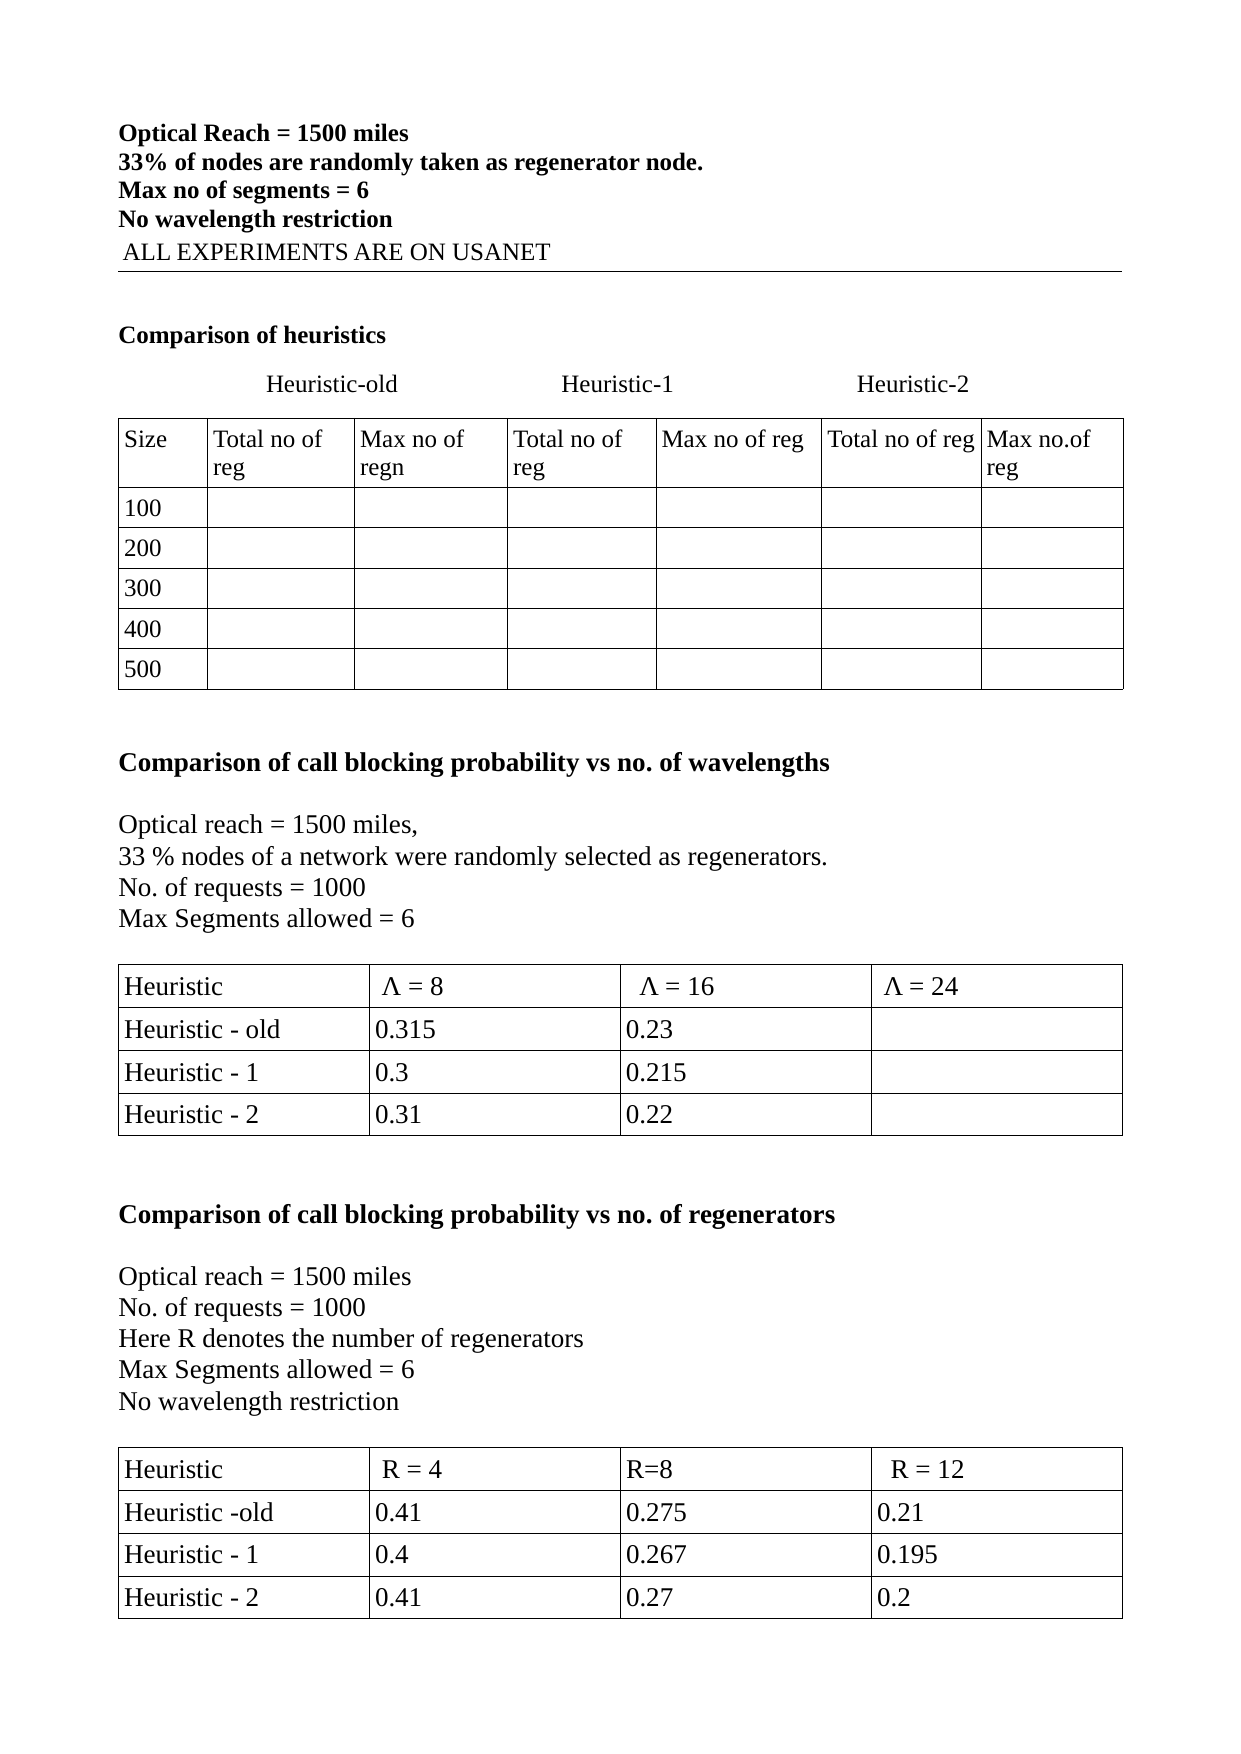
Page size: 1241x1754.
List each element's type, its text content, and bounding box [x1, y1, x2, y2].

table_header Λ = 16 [621, 965, 871, 1007]
table_cell 300 [119, 569, 207, 608]
table_cell 0.27 [621, 1577, 871, 1618]
table_cell 0.275 [621, 1491, 871, 1533]
table_cell [982, 488, 1123, 527]
table_cell [355, 488, 507, 527]
table_cell [657, 528, 821, 568]
table_cell [355, 649, 507, 688]
table_cell Heuristic - 2 [119, 1577, 369, 1618]
table_cell [822, 649, 981, 688]
table_cell 0.315 [370, 1008, 620, 1050]
table_cell 200 [119, 528, 207, 568]
table_cell Heuristic -old [119, 1491, 369, 1533]
table_header Λ = 8 [370, 965, 620, 1007]
text No wavelength restriction [118, 204, 1122, 233]
table_header Max no of regn [355, 419, 507, 487]
table_cell [208, 649, 354, 688]
table_cell 0.31 [370, 1094, 620, 1135]
table_cell [508, 569, 656, 608]
table_cell [822, 528, 981, 568]
table_cell [508, 528, 656, 568]
text Comparison of heuristics [118, 320, 1122, 348]
table_cell 0.195 [872, 1534, 1122, 1576]
table_cell [657, 609, 821, 648]
table_cell [982, 528, 1123, 568]
table_header R=8 [621, 1448, 871, 1490]
table_header Size [119, 419, 207, 487]
table_cell [982, 609, 1123, 648]
text Here R denotes the number of regenerators [118, 1322, 1122, 1354]
table_cell 0.267 [621, 1534, 871, 1576]
table_cell 0.21 [872, 1491, 1122, 1533]
table_cell [657, 488, 821, 527]
table_cell 0.41 [370, 1577, 620, 1618]
table_cell [982, 569, 1123, 608]
table_cell [208, 528, 354, 568]
table_cell Heuristic - 1 [119, 1534, 369, 1576]
table_header Total no of reg [822, 419, 981, 487]
table_cell [872, 1051, 1122, 1093]
text Optical reach = 1500 miles, [118, 808, 1122, 839]
text No wavelength restriction [118, 1385, 1122, 1416]
table_cell Heuristic - 2 [119, 1094, 369, 1135]
table_header Λ = 24 [872, 965, 1122, 1007]
text Optical Reach = 1500 miles [118, 118, 1122, 147]
table_header Heuristic [119, 965, 369, 1007]
table_cell [657, 569, 821, 608]
table_cell 0.23 [621, 1008, 871, 1050]
table_cell [872, 1008, 1122, 1050]
text No. of requests = 1000 [118, 871, 1122, 902]
text 33% of nodes are randomly taken as regenerator node. [118, 147, 1122, 176]
text Max Segments allowed = 6 [118, 1354, 1122, 1385]
table_cell 0.215 [621, 1051, 871, 1093]
table_header R = 12 [872, 1448, 1122, 1490]
table_cell 400 [119, 609, 207, 648]
table_cell [822, 609, 981, 648]
table_cell 0.22 [621, 1094, 871, 1135]
table_header Total no of reg [508, 419, 656, 487]
text Comparison of call blocking probability vs no. of regenerators [118, 1198, 1122, 1229]
table_cell [355, 569, 507, 608]
text Max no of segments = 6 [118, 176, 1122, 204]
table_cell [822, 569, 981, 608]
table_cell [208, 488, 354, 527]
text Heuristic-old Heuristic-1 Heuristic-2 [118, 369, 1122, 398]
text Optical reach = 1500 miles [118, 1260, 1122, 1291]
table_cell [508, 488, 656, 527]
table_cell 500 [119, 649, 207, 688]
table_cell 0.4 [370, 1534, 620, 1576]
table_header R = 4 [370, 1448, 620, 1490]
table_header Total no of reg [208, 419, 354, 487]
table_cell [508, 609, 656, 648]
text No. of requests = 1000 [118, 1291, 1122, 1322]
table_cell [822, 488, 981, 527]
table_cell [208, 569, 354, 608]
table_cell 0.2 [872, 1577, 1122, 1618]
text Comparison of call blocking probability vs no. of wavelengths [118, 746, 1122, 777]
text 33 % nodes of a network were randomly selected as regenerators. [118, 839, 1122, 871]
table_cell [872, 1094, 1122, 1135]
table_cell 100 [119, 488, 207, 527]
table_cell [355, 609, 507, 648]
table_cell [657, 649, 821, 688]
text ALL EXPERIMENTS ARE ON USANET [118, 233, 1122, 271]
table_cell 0.41 [370, 1491, 620, 1533]
table_cell [208, 609, 354, 648]
table_cell [508, 649, 656, 688]
table_cell [982, 649, 1123, 688]
table_cell 0.3 [370, 1051, 620, 1093]
table_header Max no of reg [657, 419, 821, 487]
table_cell Heuristic - 1 [119, 1051, 369, 1093]
table_cell Heuristic - old [119, 1008, 369, 1050]
table_cell [355, 528, 507, 568]
text Max Segments allowed = 6 [118, 902, 1122, 933]
table_header Max no.of reg [982, 419, 1123, 487]
table_header Heuristic [119, 1448, 369, 1490]
